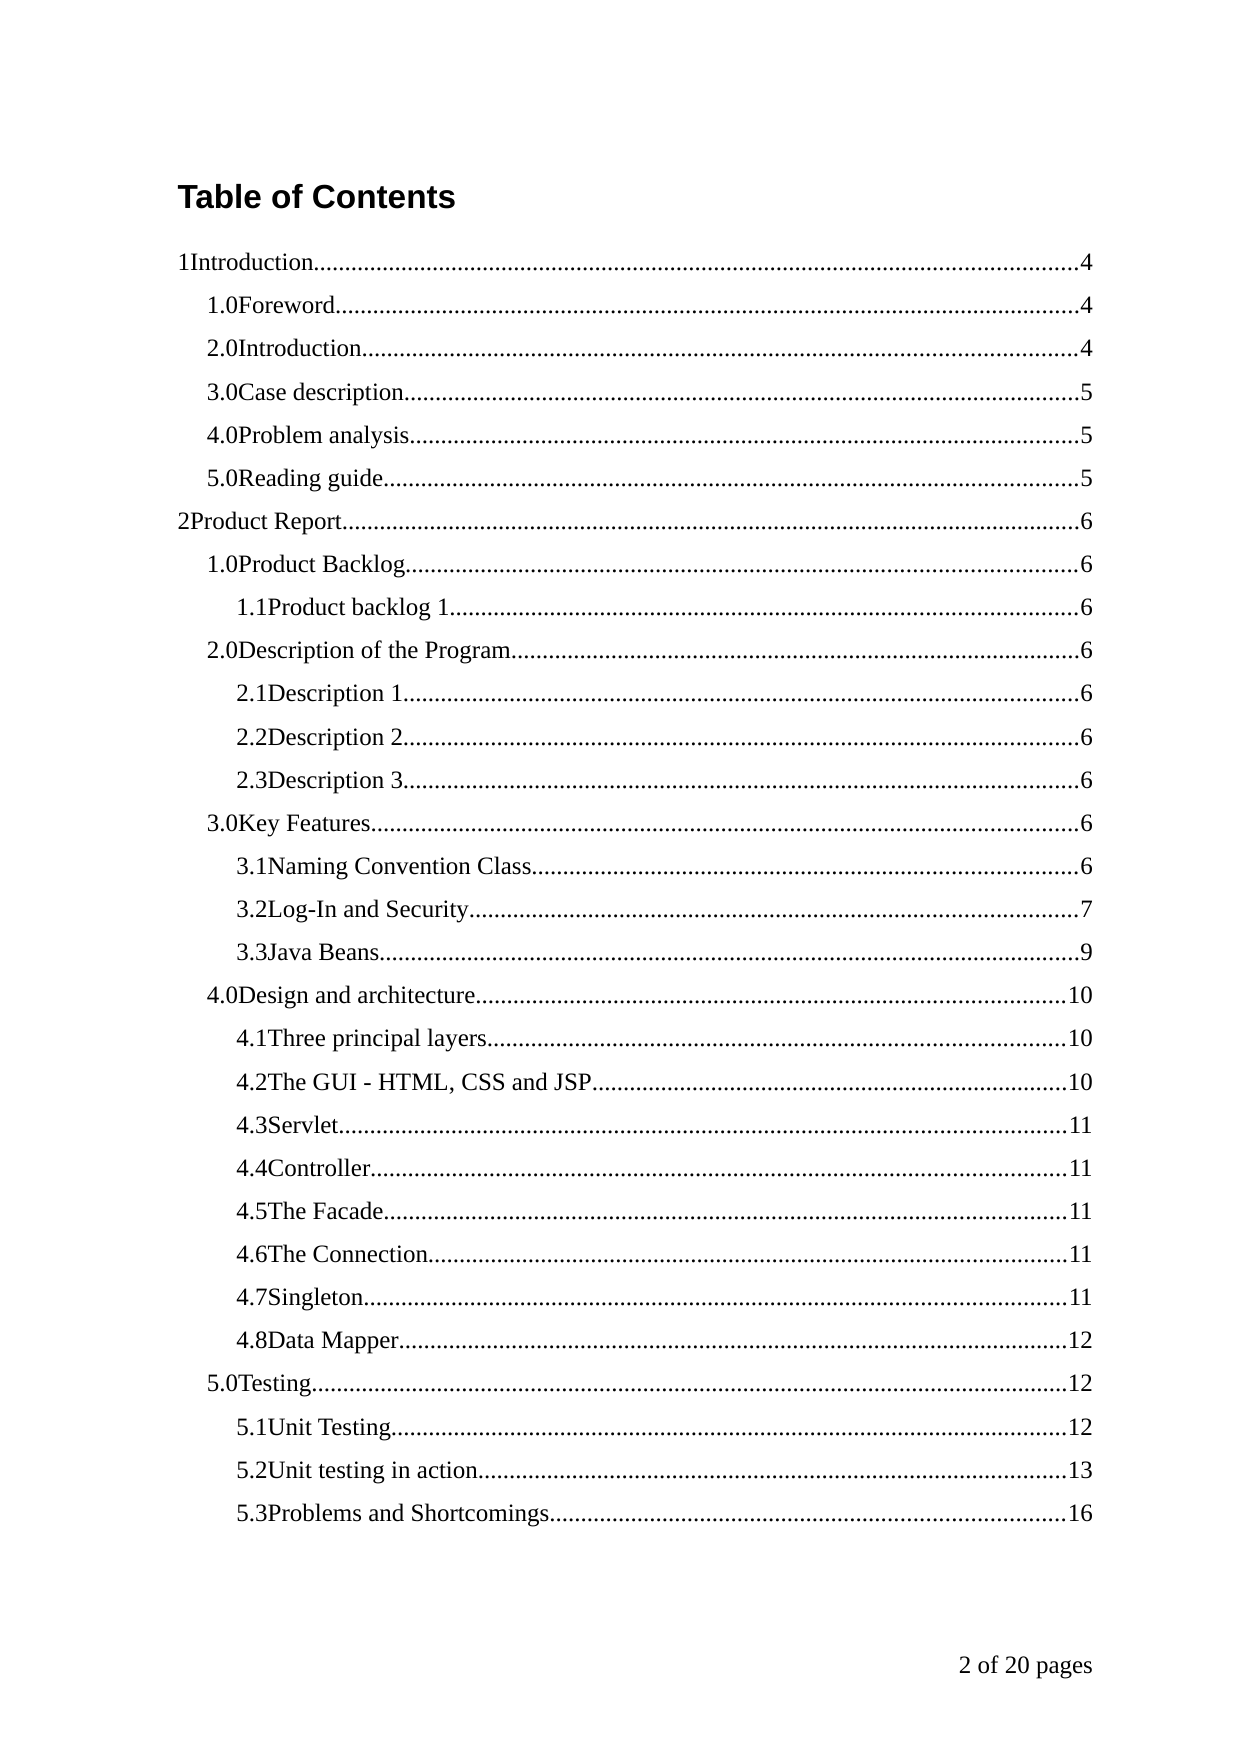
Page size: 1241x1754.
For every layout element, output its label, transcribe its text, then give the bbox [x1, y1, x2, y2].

text 2.1Description 1 6 [236, 678, 1093, 707]
text 3.2Log-In and Security 7 [236, 894, 1093, 923]
text 4.8Data Mapper 12 [236, 1325, 1093, 1354]
text 1Introduction 4 [177, 247, 1093, 276]
text 4.2The GUI - HTML, CSS and JSP 10 [236, 1067, 1093, 1095]
text 1.0Product Backlog 6 [207, 549, 1093, 578]
text 4.6The Connection 11 [236, 1239, 1093, 1268]
text 4.7Singleton 11 [236, 1282, 1093, 1311]
text 3.0Key Features 6 [207, 808, 1093, 837]
text 5.2Unit testing in action 13 [236, 1455, 1093, 1483]
text 4.3Servlet 11 [236, 1110, 1093, 1138]
text 4.4Controller 11 [236, 1153, 1093, 1182]
text 1.0Foreword 4 [207, 290, 1093, 319]
text 4.5The Facade 11 [236, 1196, 1093, 1225]
text 2.0Description of the Program 6 [207, 635, 1093, 664]
text 3.3Java Beans 9 [236, 937, 1093, 966]
text 2.3Description 3 6 [236, 765, 1093, 793]
text 3.1Naming Convention Class 6 [236, 851, 1093, 880]
text 3.0Case description 5 [207, 377, 1093, 405]
subtitle Table of Contents [177, 177, 1093, 216]
text 2.0Introduction 4 [207, 333, 1093, 362]
text 5.1Unit Testing 12 [236, 1412, 1093, 1440]
text 1.1Product backlog 1 6 [236, 592, 1093, 621]
text 4.0Problem analysis 5 [207, 420, 1093, 448]
text 4.1Three principal layers 10 [236, 1023, 1093, 1052]
text 2.2Description 2 6 [236, 722, 1093, 750]
text 4.0Design and architecture 10 [207, 980, 1093, 1009]
text 2Product Report 6 [177, 506, 1093, 535]
text 5.0Reading guide 5 [207, 463, 1093, 492]
text 5.3Problems and Shortcomings 16 [236, 1498, 1093, 1527]
text 5.0Testing 12 [207, 1368, 1093, 1397]
